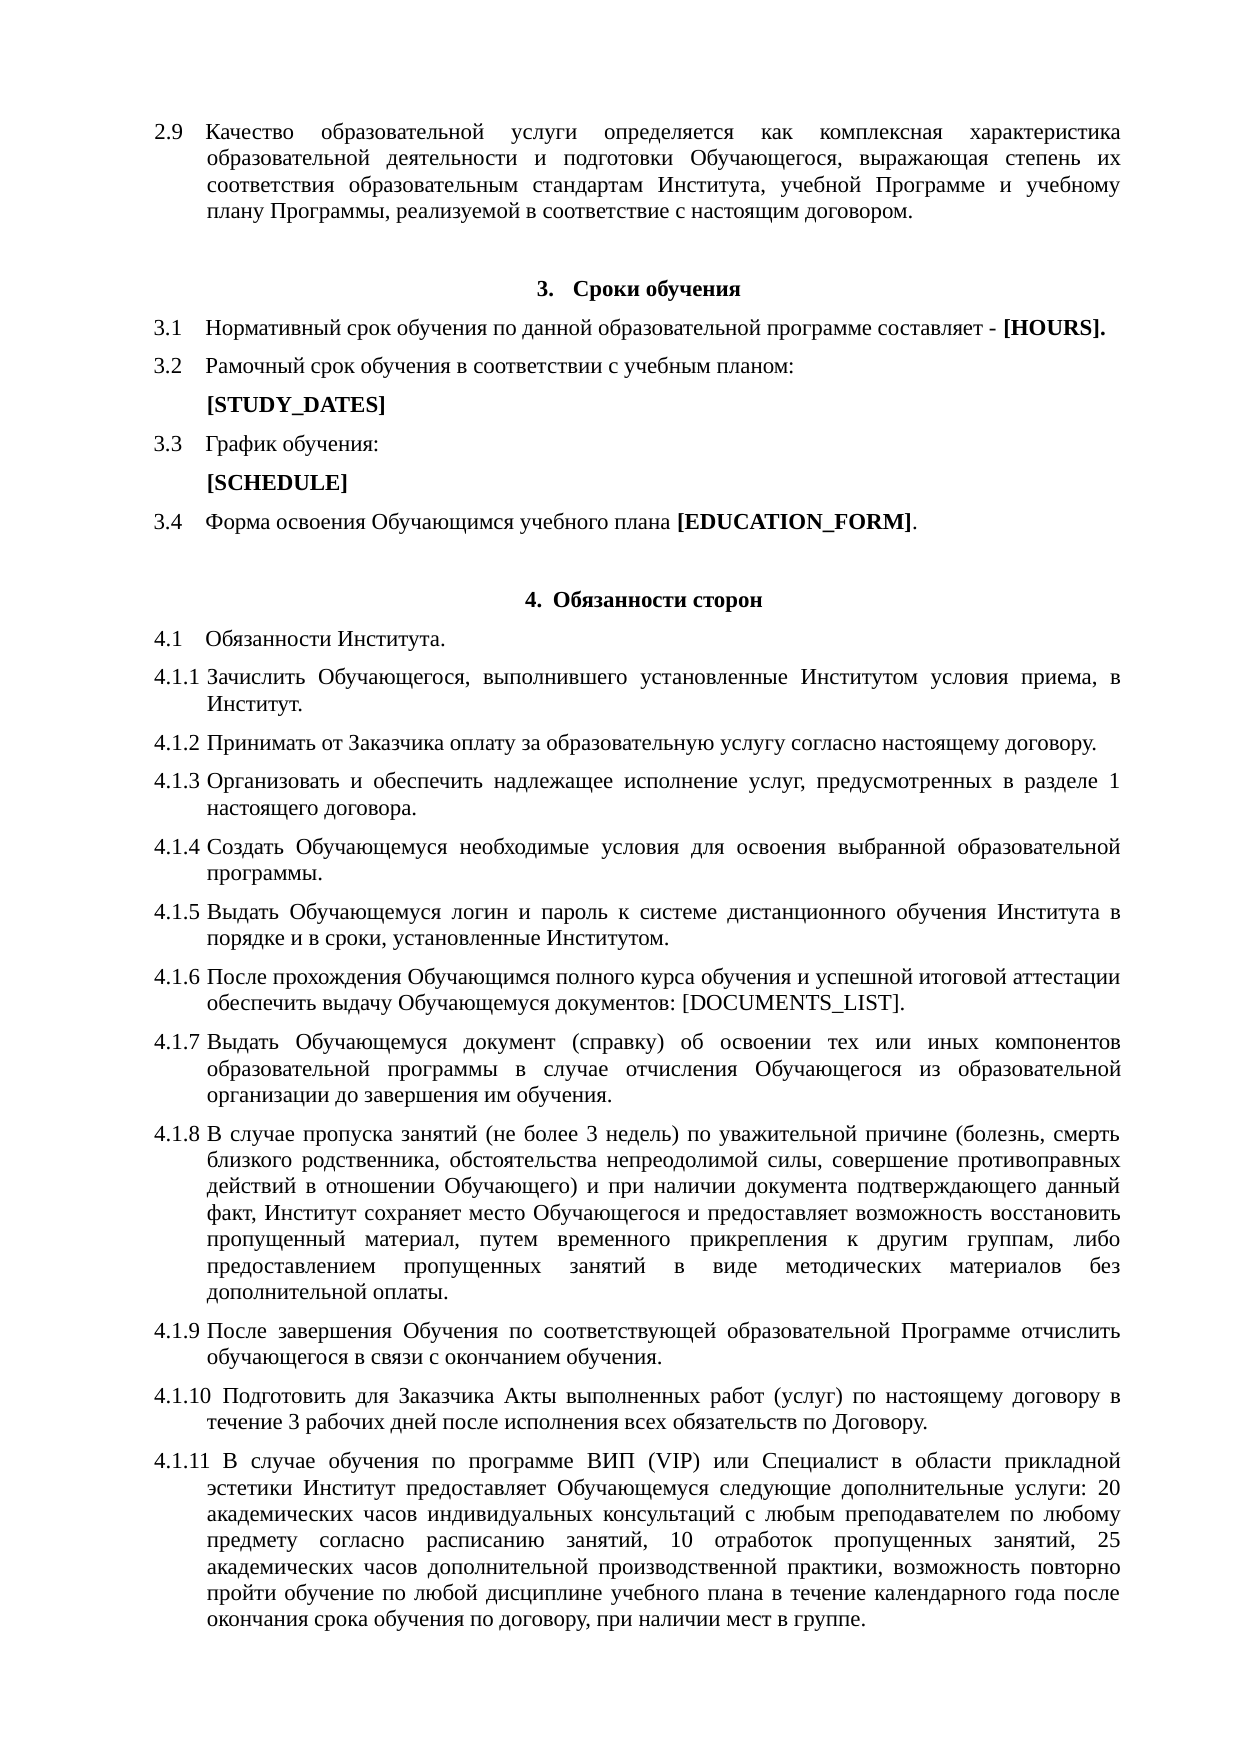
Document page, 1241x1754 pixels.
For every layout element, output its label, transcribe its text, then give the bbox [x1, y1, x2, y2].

list В случае пропуска занятий (не более 3 недель) по уважительной причине (болезнь, смерть близкого родственника, обстоятельства непреодолимой силы, совершение противоправных действий в отношении Обучающего) и при наличии документа подтверждающего данный факт, Институт сохраняет место Обучающегося и предоставляет возможность восстановить пропущенный материал, путем временного прикрепления к другим группам, либо предоставлением пропущенных занятий в виде методических материалов без дополнительной оплаты. [148, 1120, 1122, 1304]
list Сроки обучения [156, 275, 1122, 301]
list [STUDY_DATES] [148, 391, 1122, 418]
list График обучения: [148, 430, 1122, 457]
list Создать Обучающемуся необходимые условия для освоения выбранной образовательной программы. [148, 833, 1122, 885]
list Подготовить для Заказчика Акты выполненных работ (услуг) по настоящему договору в течение 3 рабочих дней после исполнения всех обязательств по Договору. [148, 1382, 1122, 1435]
list После завершения Обучения по соответствующей образовательной Программе отчислить обучающегося в связи с окончанием обучения. [148, 1317, 1122, 1369]
list Качество образовательной услуги определяется как комплексная характеристика образовательной деятельности и подготовки Обучающегося, выражающая степень их соответствия образовательным стандартам Института, учебной Программе и учебному плану Программы, реализуемой в соответствие с настоящим договором. [148, 118, 1122, 223]
list Организовать и обеспечить надлежащее исполнение услуг, предусмотренных в разделе 1 настоящего договора. [148, 767, 1122, 820]
list Выдать Обучающемуся логин и пароль к системе дистанционного обучения Института в порядке и в сроки, установленные Институтом. [148, 898, 1122, 951]
list Выдать Обучающемуся документ (справку) об освоении тех или иных компонентов образовательной программы в случае отчисления Обучающегося из образовательной организации до завершения им обучения. [148, 1028, 1122, 1107]
list Принимать от Заказчика оплату за образовательную услугу согласно настоящему договору. [148, 729, 1122, 755]
list В случае обучения по программе ВИП (VIP) или Специалист в области прикладной эстетики Институт предоставляет Обучающемуся следующие дополнительные услуги: 20 академических часов индивидуальных консультаций с любым преподавателем по любому предмету согласно расписанию занятий, 10 отработок пропущенных занятий, 25 академических часов дополнительной производственной практики, возможность повторно пройти обучение по любой дисциплине учебного плана в течение календарного года после окончания срока обучения по договору, при наличии мест в группе. [148, 1447, 1122, 1632]
list Форма освоения Обучающимся учебного плана [EDUCATION_FORM]. [148, 508, 1122, 534]
list Нормативный срок обучения по данной образовательной программе составляет - [HOURS]. [148, 314, 1122, 340]
list [SCHEDULE] [148, 469, 1122, 496]
list Обязанности сторон [118, 586, 1122, 612]
list Рамочный срок обучения в соответствии с учебным планом: [148, 353, 1122, 379]
list Зачислить Обучающегося, выполнившего установленные Институтом условия приема, в Институт. [148, 663, 1122, 716]
list Обязанности Института. [148, 624, 1122, 651]
list После прохождения Обучающимся полного курса обучения и успешной итоговой аттестации обеспечить выдачу Обучающемуся документов: [DOCUMENTS_LIST]. [148, 963, 1122, 1016]
